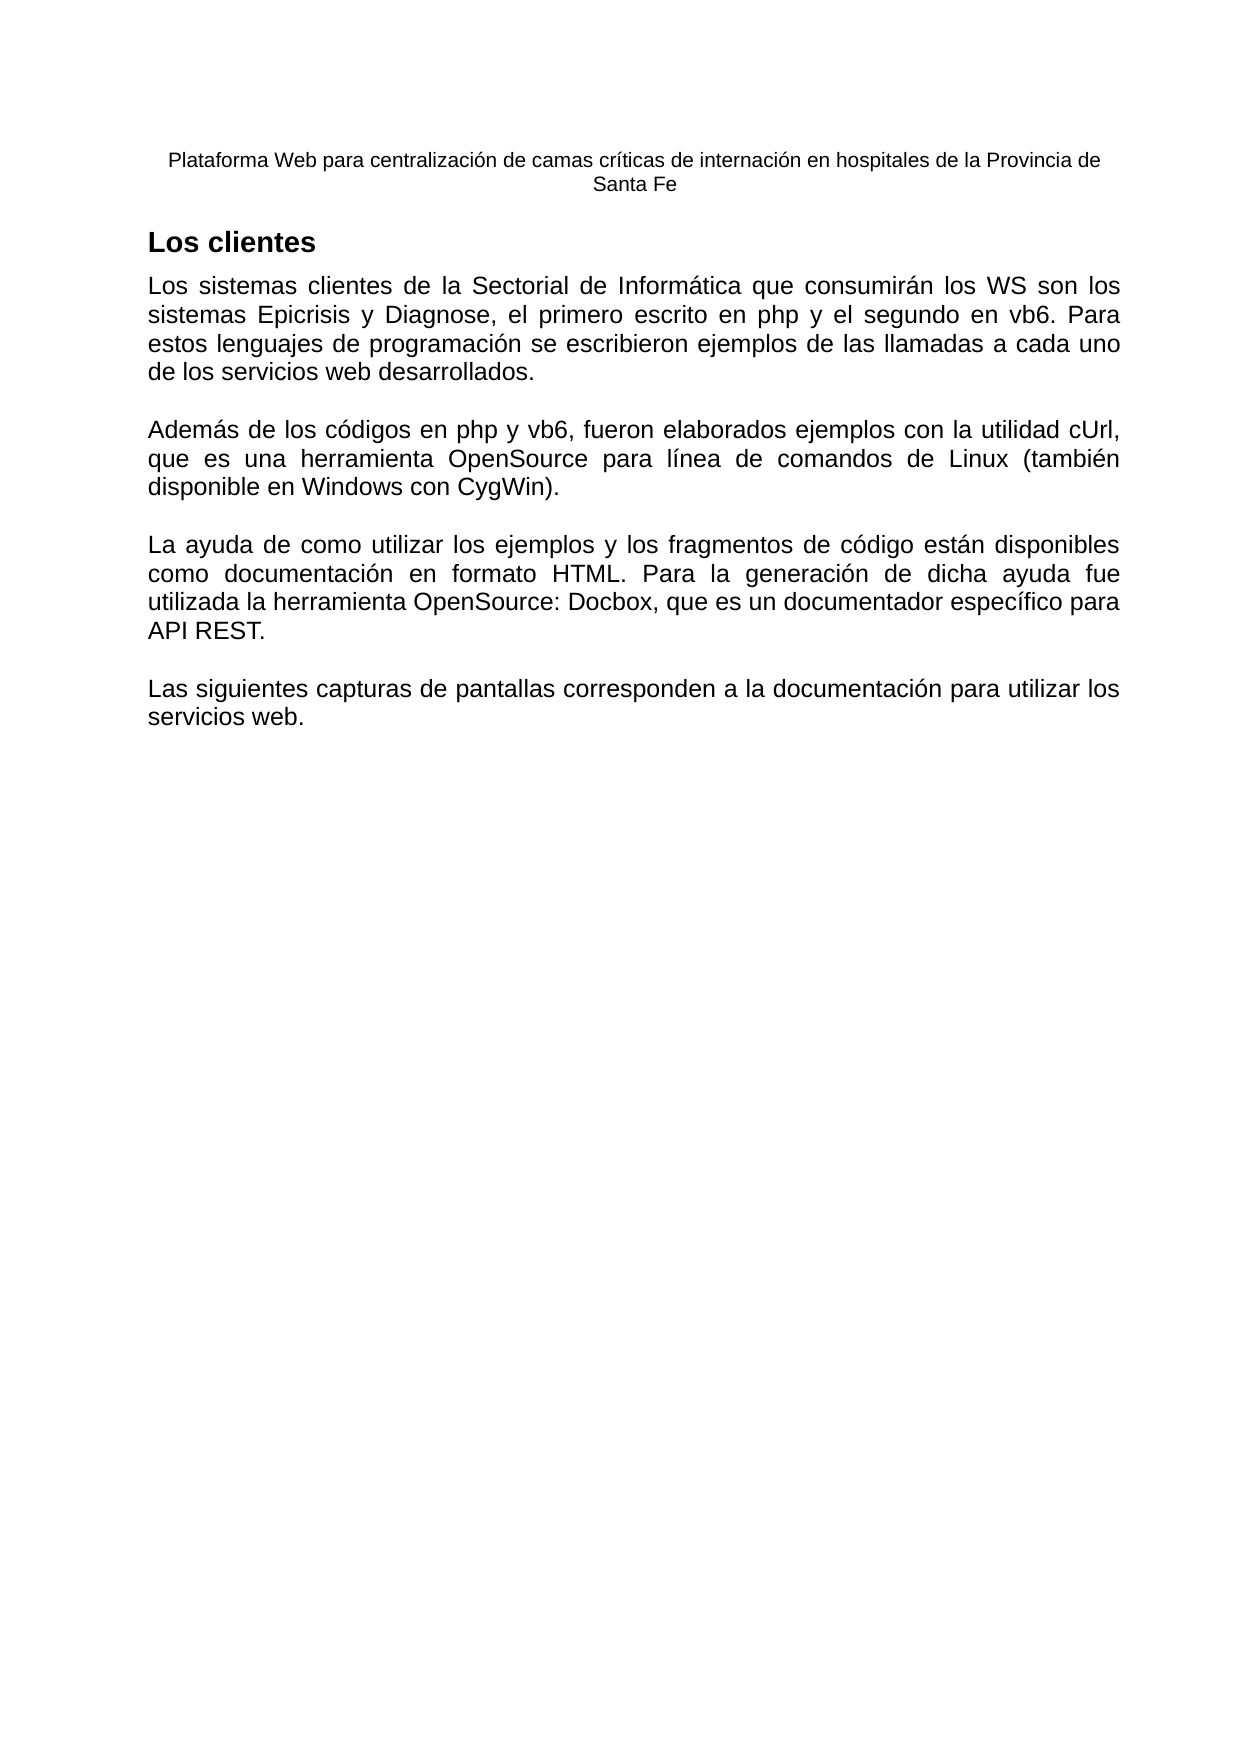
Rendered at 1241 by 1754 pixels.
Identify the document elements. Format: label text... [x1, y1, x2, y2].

text Además de los códigos en php y vb6, fueron elaborados ejemplos con la utilidad cUrl, que es una herramienta OpenSource para línea de comandos de Linux (también disponible en Windows con CygWin). [148, 415, 1122, 501]
text Las siguientes capturas de pantallas corresponden a la documentación para utilizar los servicios web. [148, 673, 1122, 731]
text La ayuda de como utilizar los ejemplos y los fragmentos de código están disponibles como documentación en formato HTML. Para la generación de dicha ayuda fue utilizada la herramienta OpenSource: Docbox, que es un documentador específico para API REST. [148, 530, 1122, 645]
subtitle Los clientes [148, 225, 1122, 258]
text Los sistemas clientes de la Sectorial de Informática que consumirán los WS son los sistemas Epicrisis y Diagnose, el primero escrito en php y el segundo en vb6. Para estos lenguajes de programación se escribieron ejemplos de las llamadas a cada uno de los servicios web desarrollados. [148, 271, 1122, 386]
